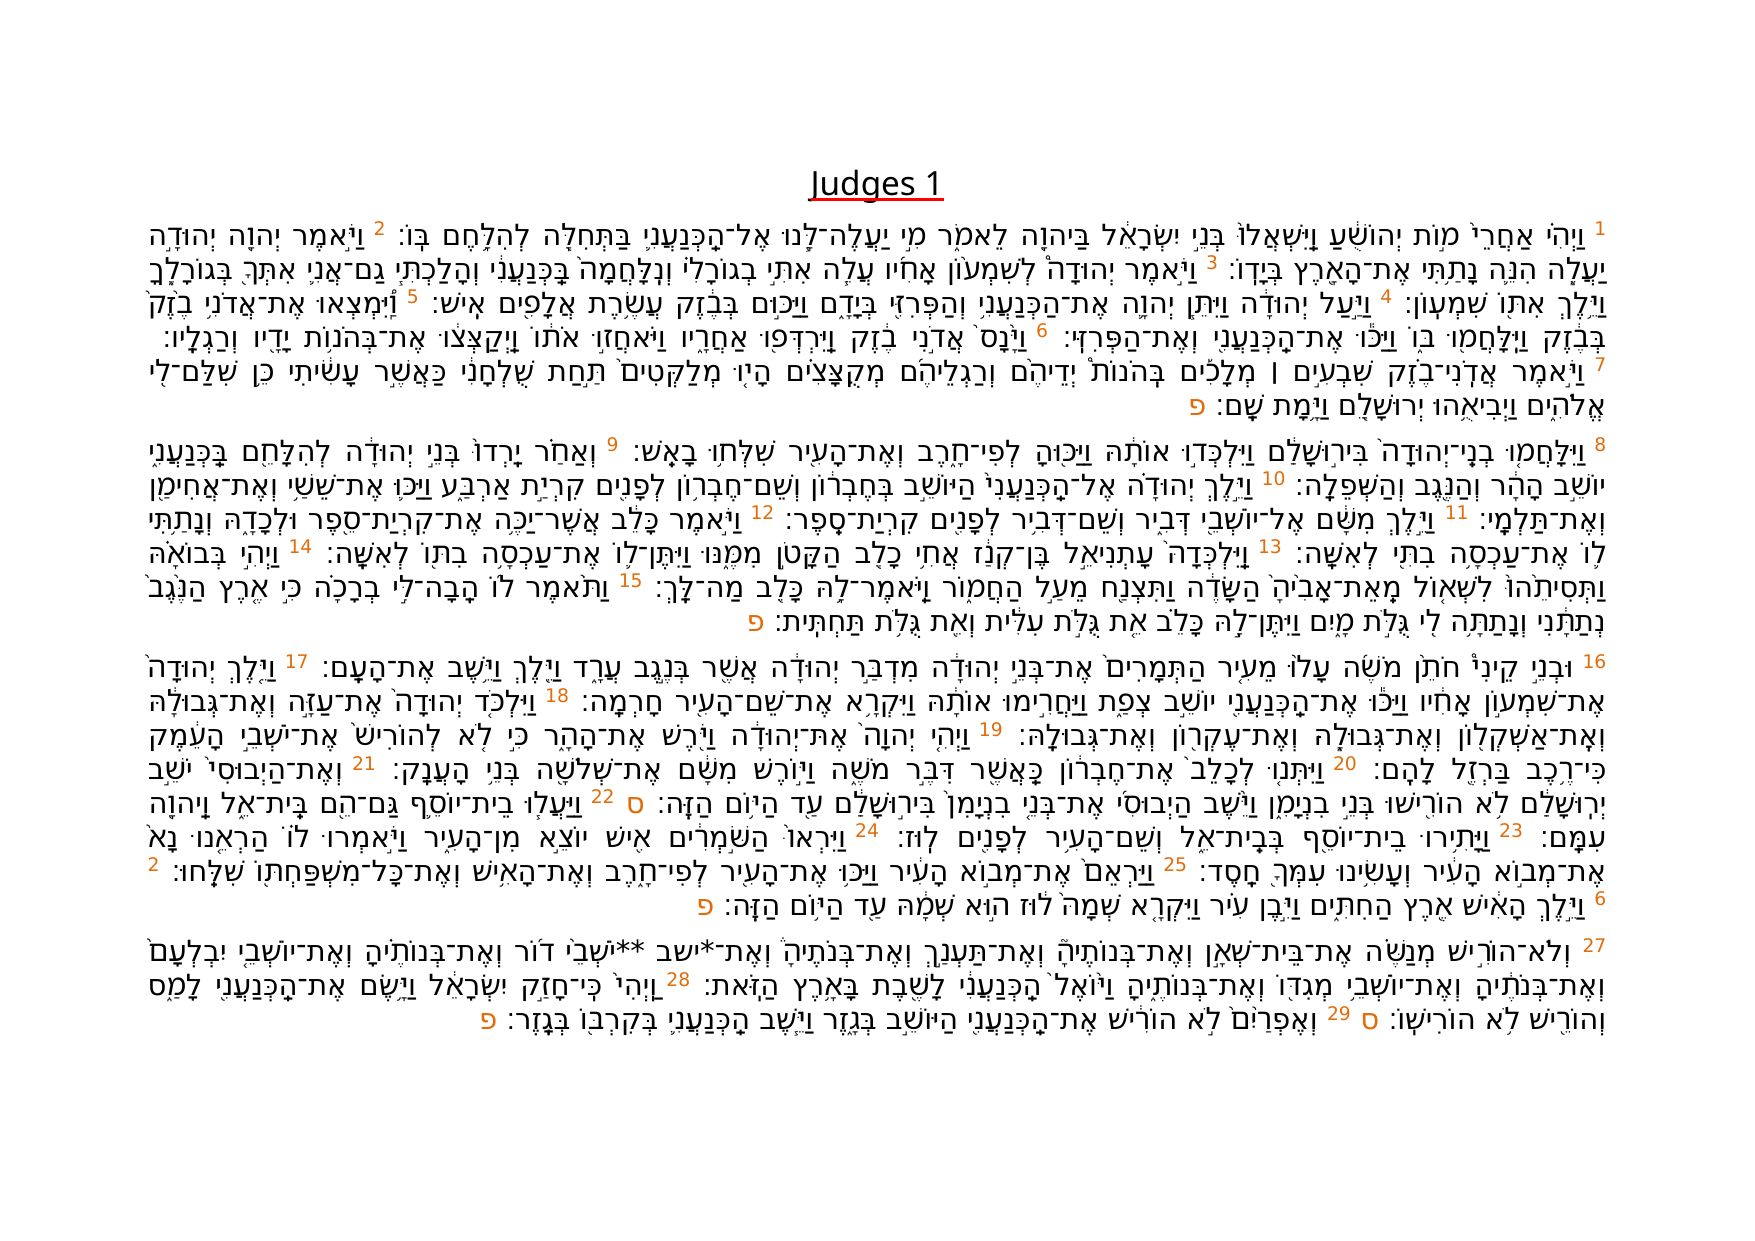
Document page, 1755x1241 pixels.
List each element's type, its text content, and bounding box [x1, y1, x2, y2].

text 1 וַיְהִ֗י אַחֲרֵי֙ מ֣וֹת יְהוֹשֻׁ֔עַ וַֽיִּשְׁאֲלוּ֙ בְּנֵ֣י יִשְׂרָאֵ֔ל בַּיהוָ֖ה לֵאמֹ֑ר מִ֣י יַעֲלֶה־לָּ֧נוּ אֶל־הַֽכְּנַעֲנִ֛י בַּתְּחִלָּ֖ה לְהִלָּ֥חֶם בּֽוֹ׃ 2 וַיֹּ֣אמֶר יְהוָ֖ה יְהוּדָ֣ה יַעֲלֶ֑ה הִנֵּ֛ה נָתַ֥תִּי אֶת־הָאָ֖רֶץ בְּיָדֽוֹ׃ ‬‬‬‬3 וַיֹּ֣אמֶר יְהוּדָה֩ לְשִׁמְע֨וֹן אָחִ֜יו עֲלֵ֧ה אִתִּ֣י בְגוֹרָלִ֗י וְנִֽלָּחֲמָה֙ בַּֽכְּנַעֲנִ֔י וְהָלַכְתִּ֧י גַם־אֲנִ֛י אִתְּךָ֖ בְּגוֹרָלֶ֑ךָ וַיֵּ֥לֶךְ אִתּ֖וֹ שִׁמְעֽוֹן׃ ‬‬‬‬4 וַיַּ֣עַל יְהוּדָ֔ה וַיִּתֵּ֧ן יְהוָ֛ה אֶת־הַכְּנַעֲנִ֥י וְהַפְּרִזִּ֖י בְּיָדָ֑ם וַיַּכּ֣וּם בְּבֶ֔זֶק עֲשֶׂ֥רֶת אֲלָפִ֖ים אִֽישׁ׃ ‬‬‬‬5 וַֽ֠יִּמְצְאוּ אֶת־אֲדֹנִ֥י בֶ֙זֶק֙ בְּבֶ֔זֶק וַיִּֽלָּחֲמ֖וּ בּ֑וֹ וַיַּכּ֕וּ אֶת־הַֽכְּנַעֲנִ֖י וְאֶת־הַפְּרִזִּֽי׃ ‬‬‬‬6 וַיָּ֙נָס֙ אֲדֹ֣נִי בֶ֔זֶק וַֽיִּרְדְּפ֖וּ אַחֲרָ֑יו וַיֹּאחֲז֣וּ אֹת֔וֹ וַֽיְקַצְּצ֔וּ אֶת־בְּהֹנ֥וֹת יָדָ֖יו וְרַגְלָֽיו׃ ‬‬‬‬7 וַיֹּ֣אמֶר אֲדֹֽנִי־בֶ֗זֶק שִׁבְעִ֣ים ׀ מְלָכִ֡ים בְּֽהֹנוֹת֩ יְדֵיהֶ֨ם וְרַגְלֵיהֶ֜ם מְקֻצָּצִ֗ים הָי֤וּ מְלַקְּטִים֙ תַּ֣חַת שֻׁלְחָנִ֔י כַּאֲשֶׁ֣ר עָשִׂ֔יתִי כֵּ֥ן שִׁלַּם־לִ֖י אֱלֹהִ֑ים וַיְבִיאֻ֥הוּ יְרוּשָׁלַ֖͏ִם וַיָּ֥מָת שָֽׁם׃ פ ‬‬‬‬‬‬‬‬‬‬ [148, 218, 1606, 422]
text 16 וּבְנֵ֣י קֵינִי֩ חֹתֵ֨ן מֹשֶׁ֜ה עָל֨וּ מֵעִ֤יר הַתְּמָרִים֙ אֶת־בְּנֵ֣י יְהוּדָ֔ה מִדְבַּ֣ר יְהוּדָ֔ה אֲשֶׁ֖ר בְּנֶ֣גֶב עֲרָ֑ד וַיֵּ֖לֶךְ וַיֵּ֥שֶׁב אֶת־הָעָֽם׃ ‬‬‬‬17 וַיֵּ֤לֶךְ יְהוּדָה֙ אֶת־שִׁמְע֣וֹן אָחִ֔יו וַיַּכּ֕וּ אֶת־הַֽכְּנַעֲנִ֖י יוֹשֵׁ֣ב צְפַ֑ת וַיַּחֲרִ֣ימוּ אוֹתָ֔הּ וַיִּקְרָ֥א אֶת־שֵׁם־הָעִ֖יר חָרְמָֽה׃ ‬‬‬‬18 וַיִּלְכֹּ֤ד יְהוּדָה֙ אֶת־עַזָּ֣ה וְאֶת־גְּבוּלָ֔הּ וְאֶֽת־אַשְׁקְל֖וֹן וְאֶת־גְּבוּלָ֑הּ וְאֶת־עֶקְר֖וֹן וְאֶת־גְּבוּלָֽהּ׃ ‬‬‬‬19 וַיְהִ֤י יְהוָה֙ אֶתּ־יְהוּדָ֔ה וַיֹּ֖רֶשׁ אֶת־הָהָ֑ר כִּ֣י לֹ֤א לְהוֹרִישׁ֙ אֶת־יֹשְׁבֵ֣י הָעֵ֔מֶק כִּי־רֶ֥כֶב בַּרְזֶ֖ל לָהֶֽם׃ ‬‬‬‬20 וַיִּתְּנ֤וּ לְכָלֵב֙ אֶת־חֶבְר֔וֹן כּֽ͏ַאֲשֶׁ֖ר דִּבֶּ֣ר מֹשֶׁ֑ה וַיּ֣וֹרֶשׁ מִשָּׁ֔ם אֶת־שְׁלֹשָׁ֖ה בְּנֵ֥י הָעֲנָֽק׃ ‬‬‬‬21 וְאֶת־הַיְבוּסִי֙ יֹשֵׁ֣ב יְרֽוּשָׁלִַ֔ם לֹ֥א הוֹרִ֖ישׁוּ בְּנֵ֣י בִנְיָמִ֑ן וַיֵּ֨שֶׁב הַיְבוּסִ֜י אֶת־בְּנֵ֤י בִנְיָמִן֙ בִּיר֣וּשָׁלִַ֔ם עַ֖ד הַיּ֥וֹם הַזֶּֽה׃ ס ‬‬‬‬22 וַיַּעֲל֧וּ בֵית־יוֹסֵ֛ף גַּם־הֵ֖ם בֵּֽית־אֵ֑ל וַֽיהוָ֖ה עִמָּֽם׃ ‬‬‬‬23 וַיָּתִ֥ירוּ בֵית־יוֹסֵ֖ף בְּבֵֽית־אֵ֑ל וְשֵׁם־הָעִ֥יר לְפָנִ֖ים לֽוּז׃ ‬‬‬‬24 וַיִּרְאוּ֙ הַשֹּׁ֣מְרִ֔ים אִ֖ישׁ יוֹצֵ֣א מִן־הָעִ֑יר וַיֹּ֣אמְרוּ ל֗וֹ הַרְאֵ֤נוּ נָא֙ אֶת־מְב֣וֹא הָעִ֔יר וְעָשִׂ֥ינוּ עִמְּךָ֖ חָֽסֶד׃ ‬‬‬‬25 וַיַּרְאֵם֙ אֶת־מְב֣וֹא הָעִ֔יר וַיַּכּ֥וּ אֶת־הָעִ֖יר לְפִי־חָ֑רֶב וְאֶת־הָאִ֥ישׁ וְאֶת־כָּל־מִשְׁפַּחְתּ֖וֹ שִׁלֵּֽחוּ׃ ‬‬‬‬26 וַיֵּ֣לֶךְ הָאִ֔ישׁ אֶ֖רֶץ הַחִתִּ֑ים וַיִּ֣בֶן עִ֗יר וַיִּקְרָ֤א שְׁמָהּ֙ ל֔וּז ה֣וּא שְׁמָ֔הּ עַ֖ד הַיּ֥וֹם הַזֶּֽה׃ פ ‬‬‬‬‬‬‬‬‬‬‬‬‬‬‬ [148, 651, 1606, 922]
text 8 וַיִּלָּחֲמ֤וּ בְנֵֽי־יְהוּדָה֙ בִּיר֣וּשָׁלִַ֔ם וַיִּלְכְּד֣וּ אוֹתָ֔הּ וַיַּכּ֖וּהָ לְפִי־חָ֑רֶב וְאֶת־הָעִ֖יר שִׁלְּח֥וּ בָאֵֽשׁ׃ ‬‬‬‬9 וְאַחַ֗ר יָֽרְדוּ֙ בְּנֵ֣י יְהוּדָ֔ה לְהִלָּחֵ֖ם בַּֽכְּנַעֲנִ֑י יוֹשֵׁ֣ב הָהָ֔ר וְהַנֶּ֖גֶב וְהַשְּׁפֵלָֽה׃ ‬‬‬‬10 וַיֵּ֣לֶךְ יְהוּדָ֗ה אֶל־הַֽכְּנַעֲנִי֙ הַיּוֹשֵׁ֣ב בְּחֶבְר֔וֹן וְשֵׁם־חֶבְר֥וֹן לְפָנִ֖ים קִרְיַ֣ת אַרְבַּ֑ע וַיַּכּ֛וּ אֶת־שֵׁשַׁ֥י וְאֶת־אֲחִימַ֖ן וְאֶת־תַּלְמָֽי׃ ‬‬‬‬11 וַיֵּ֣לֶךְ מִשָּׁ֔ם אֶל־יוֹשְׁבֵ֖י דְּבִ֑יר וְשֵׁם־דְּבִ֥יר לְפָנִ֖ים קִרְיַת־סֵֽפֶר׃ ‬‬‬‬12 וַיֹּ֣אמֶר כָּלֵ֔ב אֲשֶׁר־יַכֶּ֥ה אֶת־קִרְיַת־סֵ֖פֶר וּלְכָדָ֑הּ וְנָתַ֥תִּי ל֛וֹ אֶת־עַכְסָ֥ה בִתִּ֖י לְאִשָּֽׁה׃ ‬‬‬‬13 וַֽיִּלְכְּדָהּ֙ עָתְנִיאֵ֣ל בֶּן־קְנַ֔ז אֲחִ֥י כָלֵ֖ב הַקָּטֹ֣ן מִמֶּ֑נּוּ וַיִּתֶּן־ל֛וֹ אֶת־עַכְסָ֥ה בִתּ֖וֹ לְאִשָּֽׁה׃ ‬‬‬‬14 וַיְהִ֣י בְּבוֹאָ֗הּ וַתְּסִיתֵ֙הוּ֙ לִשְׁא֤וֹל מֵֽאֵת־אָבִ֙יהָ֙ הַשָּׂדֶ֔ה וַתִּצְנַ֖ח מֵעַ֣ל הַחֲמ֑וֹר וַיֹּֽאמֶר־לָ֥הּ כָּלֵ֖ב מַה־לָּֽךְ׃ ‬‬‬‬15 וַתֹּ֨אמֶר ל֜וֹ הָֽבָה־לִּ֣י בְרָכָ֗ה כִּ֣י אֶ֤רֶץ הַנֶּ֙גֶב֙ נְתַתָּ֔נִי וְנָתַתָּ֥ה לִ֖י גֻּלֹּ֣ת מָ֑יִם וַיִּתֶּן־לָ֣הּ כָּלֵ֗ב אֵ֚ת גֻּלֹּ֣ת עִלִּ֔ית וְאֵ֖ת גֻּלֹּ֥ת תַּחְתִּֽית׃ פ ‬‬‬‬‬‬‬‬‬‬‬‬ [148, 434, 1606, 638]
text Judges 1‬‬‬‬ [148, 160, 1606, 206]
text 27 וְלֹא־הוֹרִ֣ישׁ מְנַשֶּׁ֗ה אֶת־בֵּית־שְׁאָ֣ן וְאֶת־בְּנוֹתֶיהָ֮ וְאֶת־תַּעְנַ֣ךְ וְאֶת־בְּנֹתֶיהָ֒ וְאֶת־*ישב **יֹשְׁבֵ֨י ד֜וֹר וְאֶת־בְּנוֹתֶ֗יהָ וְאֶת־יוֹשְׁבֵ֤י יִבְלְעָם֙ וְאֶת־בְּנֹתֶ֔יהָ וְאֶת־יוֹשְׁבֵ֥י מְגִדּ֖וֹ וְאֶת־בְּנוֹתֶ֑יהָ וַיּ֙וֹאֶל֙ הַֽכְּנַעֲנִ֔י לָשֶׁ֖בֶת בָּאָ֥רֶץ הַזֹּֽאת׃ ‬‬‬‬28 וֽ͏ַיְהִי֙ כִּֽי־חָזַ֣ק יִשְׂרָאֵ֔ל וַיָּ֥שֶׂם אֶת־הַֽכְּנַעֲנִ֖י לָמַ֑ס וְהוֹרֵ֖ישׁ לֹ֥א הוֹרִישֽׁוֹ׃ ס ‬‬‬‬29 וְאֶפְרַ֙יִם֙ לֹ֣א הוֹרִ֔ישׁ אֶת־הַֽכְּנַעֲנִ֖י הַיּוֹשֵׁ֣ב בְּגָ֑זֶר וַיֵּ֧שֶׁב הַֽכְּנַעֲנִ֛י בְּקִרְבּ֖וֹ בְּגָֽזֶר׃ פ ‬‬‬‬‬‬‬ [148, 935, 1606, 1037]
